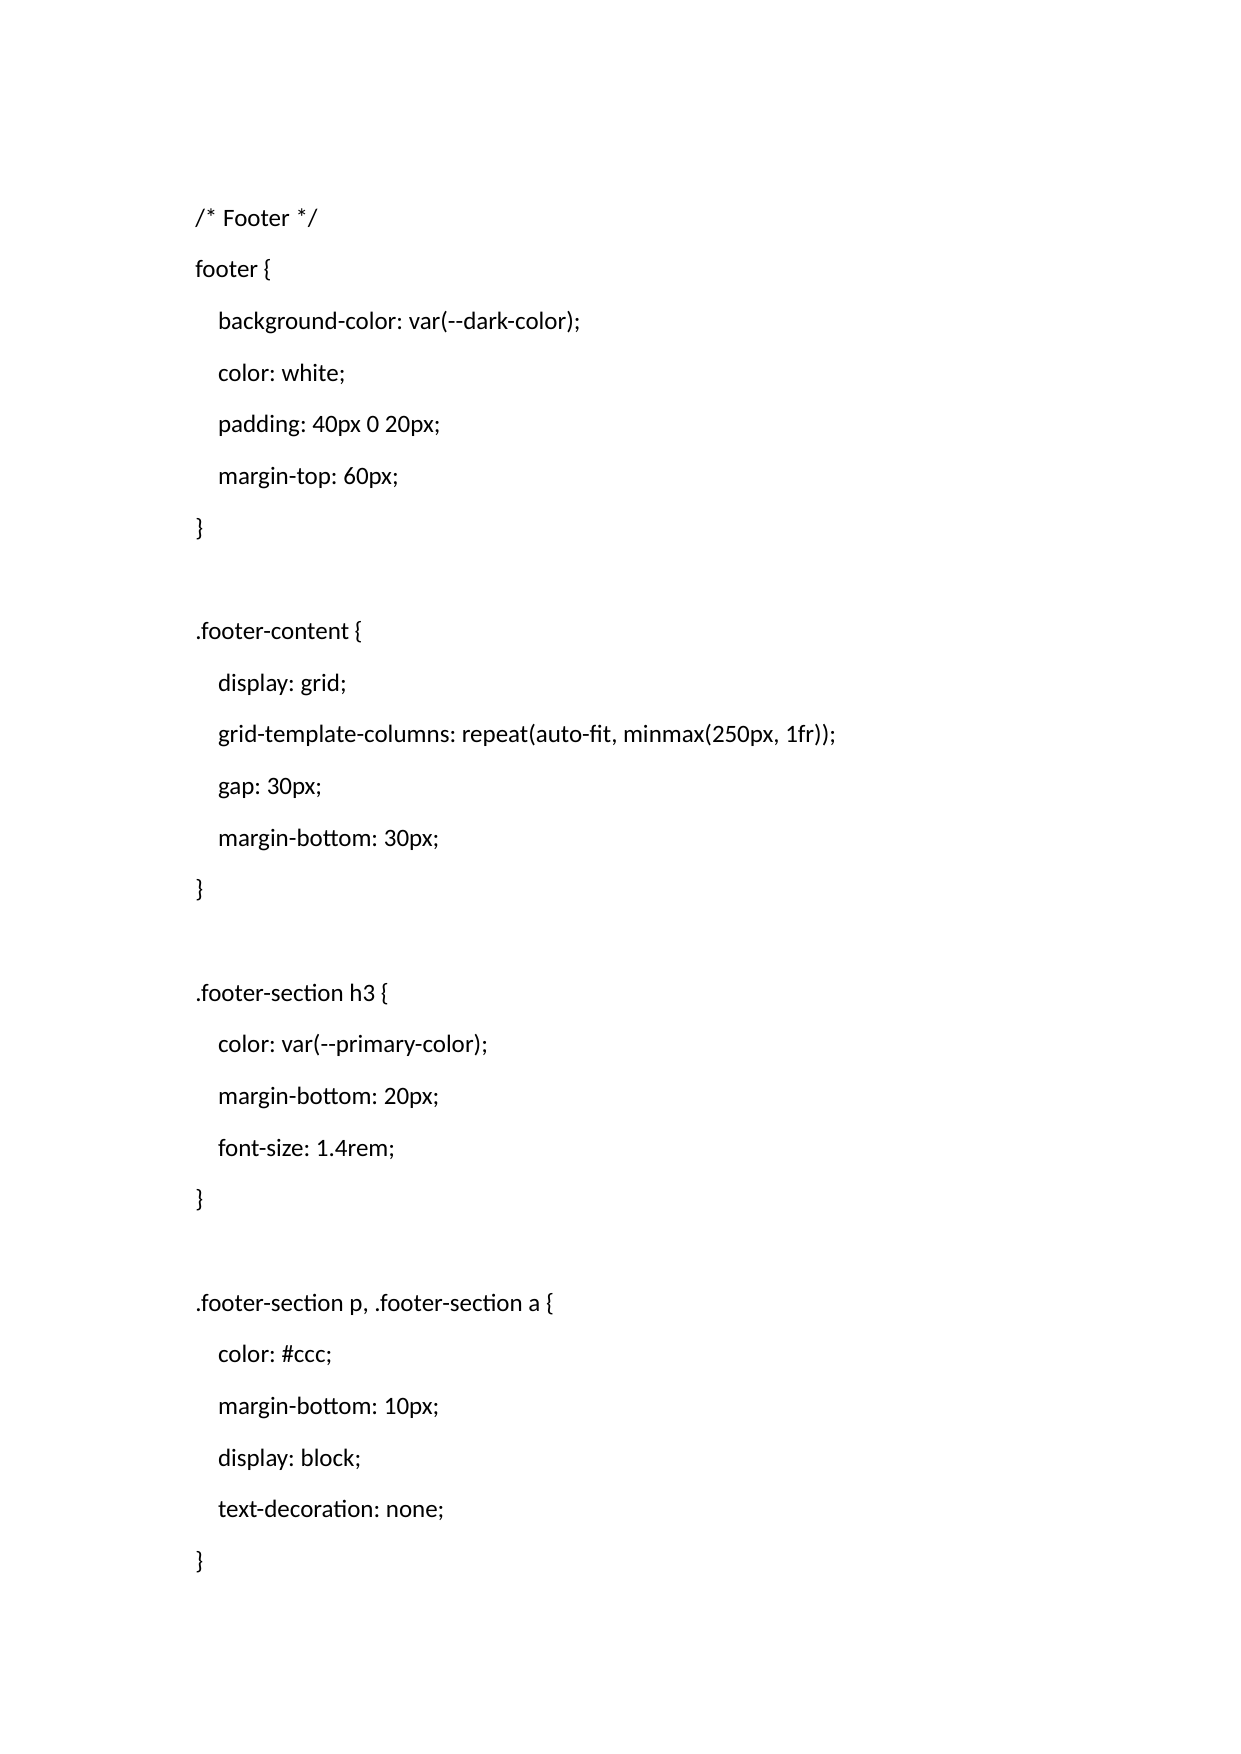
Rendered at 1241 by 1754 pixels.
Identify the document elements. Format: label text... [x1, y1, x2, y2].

text background-color: var(--dark-color); [150, 305, 1090, 336]
text padding: 40px 0 20px; [150, 408, 1090, 439]
text margin-bottom: 30px; [150, 822, 1090, 852]
text .footer-section p, .footer-section a { [150, 1287, 1090, 1317]
text color: var(--primary-color); [150, 1028, 1090, 1059]
text } [150, 873, 1090, 904]
text font-size: 1.4rem; [150, 1132, 1090, 1162]
text footer { [150, 253, 1090, 284]
text gap: 30px; [150, 770, 1090, 801]
text display: block; [150, 1442, 1090, 1472]
text } [150, 1545, 1090, 1576]
text display: grid; [150, 667, 1090, 697]
text } [150, 1183, 1090, 1214]
text /* Footer */ [150, 202, 1090, 232]
text grid-template-columns: repeat(auto-fit, minmax(250px, 1fr)); [150, 718, 1090, 749]
text color: #ccc; [150, 1338, 1090, 1369]
text margin-bottom: 10px; [150, 1390, 1090, 1421]
text color: white; [150, 357, 1090, 387]
text text-decoration: none; [150, 1493, 1090, 1524]
text .footer-section h3 { [150, 977, 1090, 1007]
text margin-top: 60px; [150, 460, 1090, 491]
text } [150, 512, 1090, 542]
text .footer-content { [150, 615, 1090, 646]
text margin-bottom: 20px; [150, 1080, 1090, 1111]
